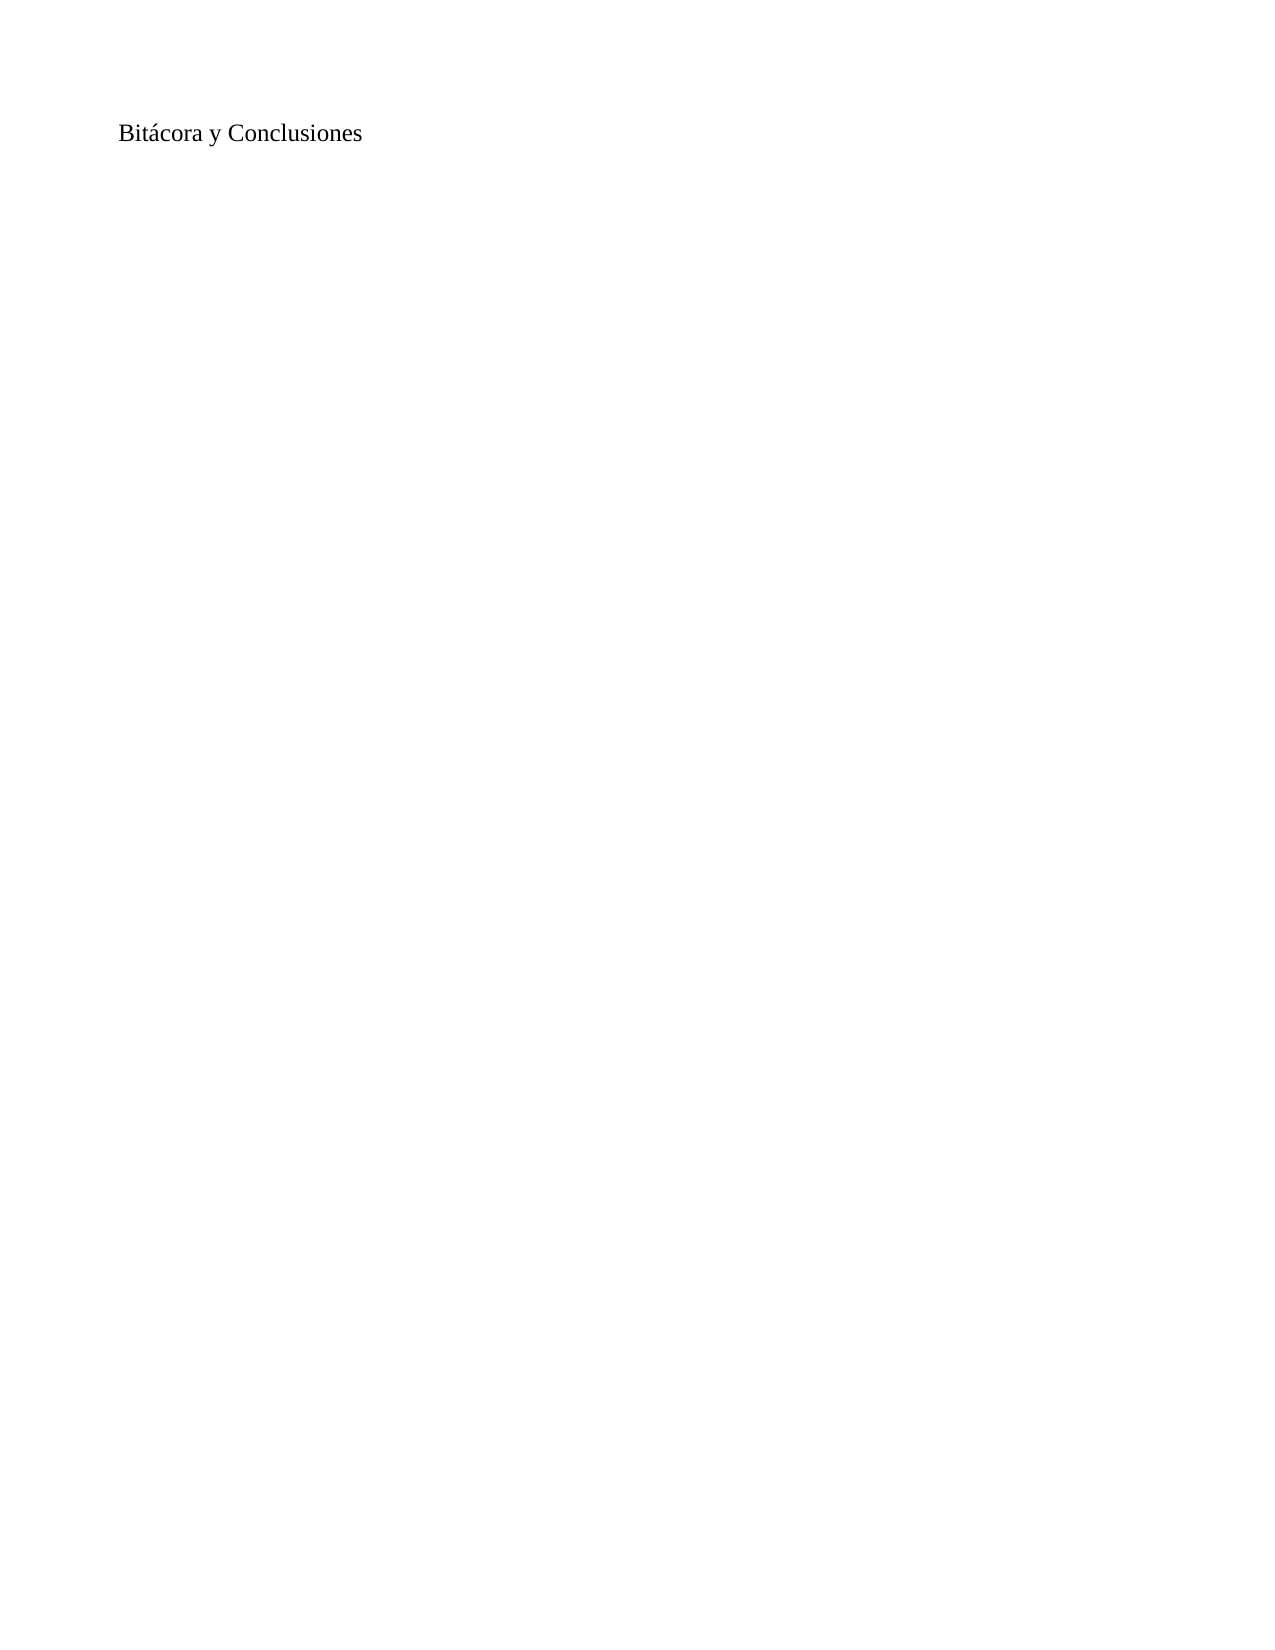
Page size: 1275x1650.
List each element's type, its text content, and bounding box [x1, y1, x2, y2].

text Bitácora y Conclusiones [118, 118, 1157, 147]
